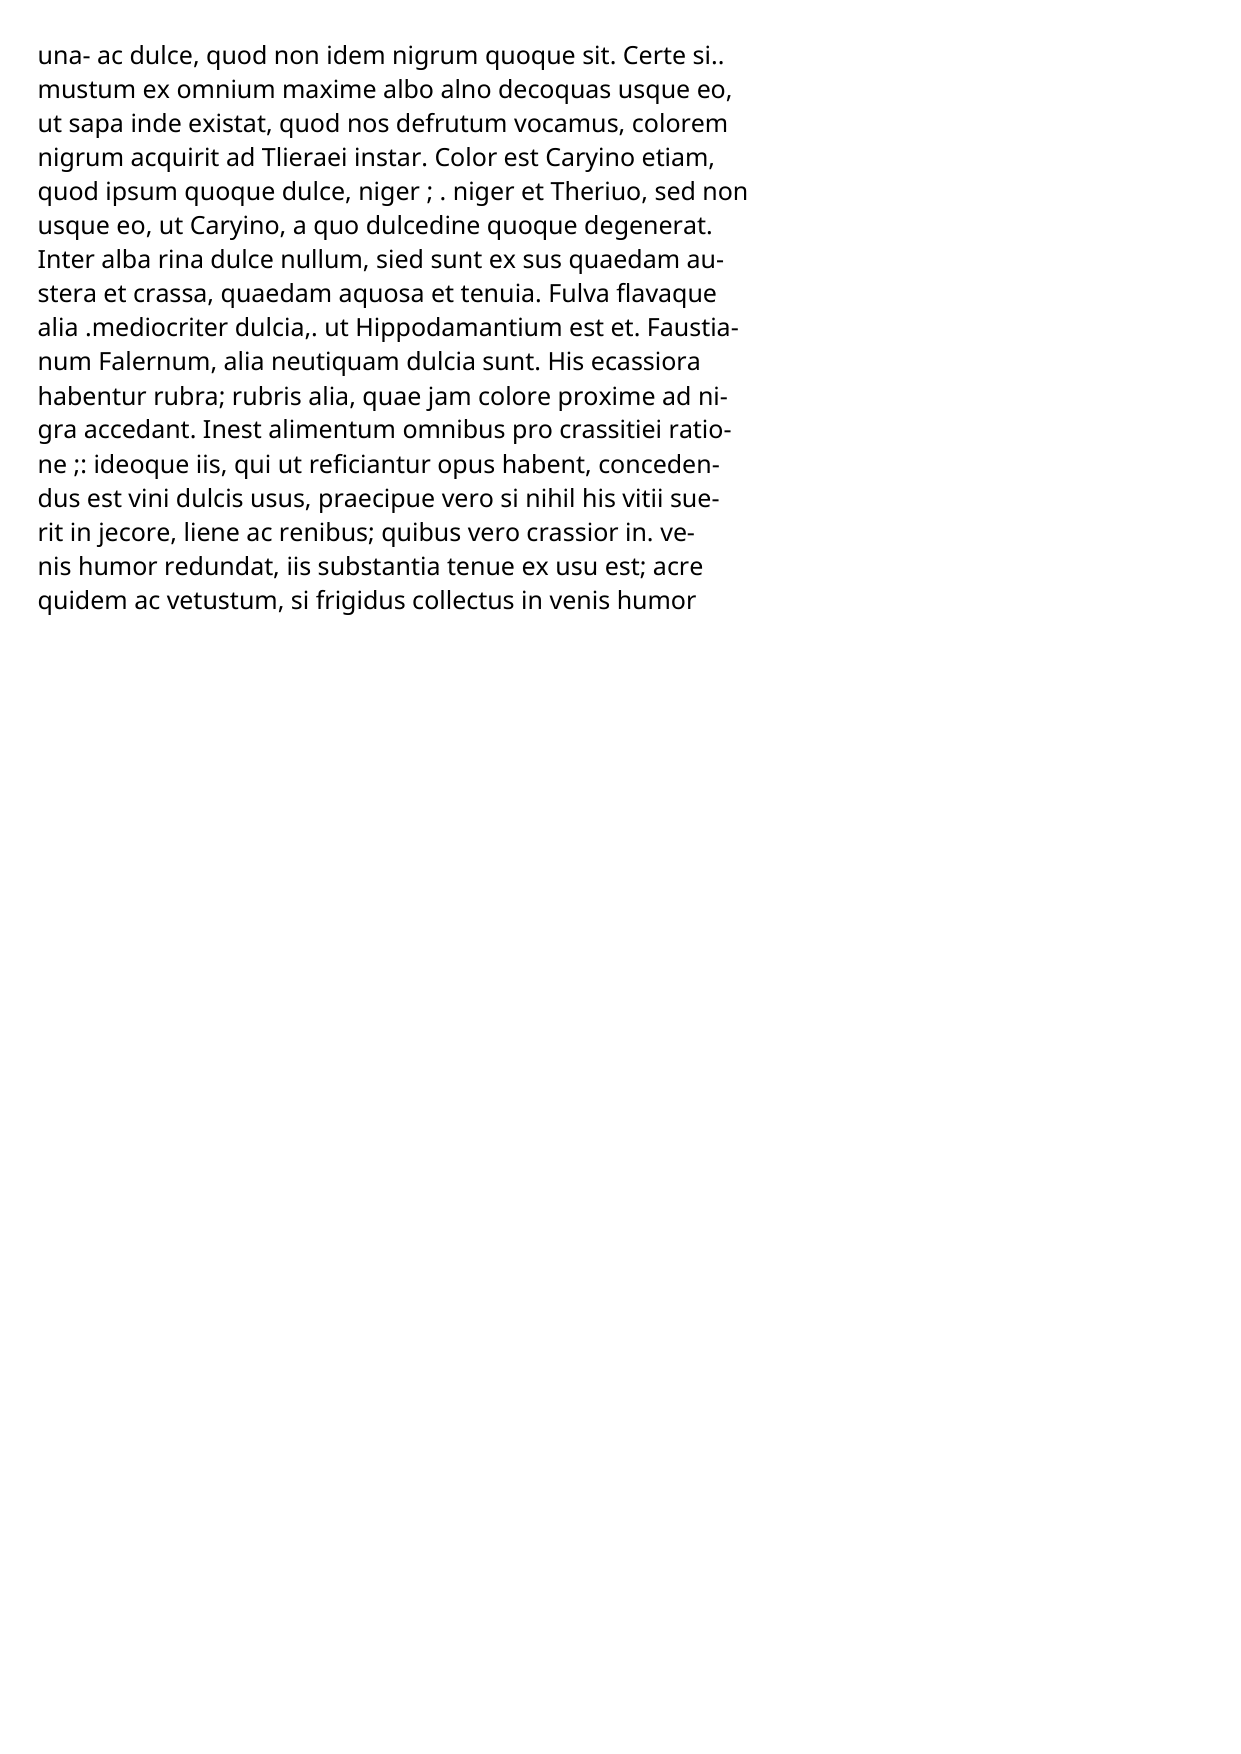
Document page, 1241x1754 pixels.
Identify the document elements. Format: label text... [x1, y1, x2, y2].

text una- ac dulce, quod non idem nigrum quoque sit. Certe si.. mustum ex omnium maxime albo alno decoquas usque eo, ut sapa inde existat, quod nos defrutum vocamus, colorem nigrum acquirit ad Tlieraei instar. Color est Caryino etiam, quod ipsum quoque dulce, niger ; . niger et Theriuo, sed non usque eo, ut Caryino, a quo dulcedine quoque degenerat. Inter alba rina dulce nullum, sied sunt ex sus quaedam au- stera et crassa, quaedam aquosa et tenuia. Fulva flavaque alia .mediocriter dulcia,. ut Hippodamantium est et. Faustia- num Falernum, alia neutiquam dulcia sunt. His ecassiora habentur rubra; rubris alia, quae jam colore proxime ad ni- gra accedant. Inest alimentum omnibus pro crassitiei ratio- ne ;: ideoque iis, qui ut reficiantur opus habent, conceden- dus est vini dulcis usus, praecipue vero si nihil his vitii sue- rit in jecore, liene ac renibus; quibus vero crassior in. ve- nis humor redundat, iis substantia tenue ex usu est; acre quidem ac vetustum, si frigidus collectus in venis humor [37, 37, 1203, 617]
